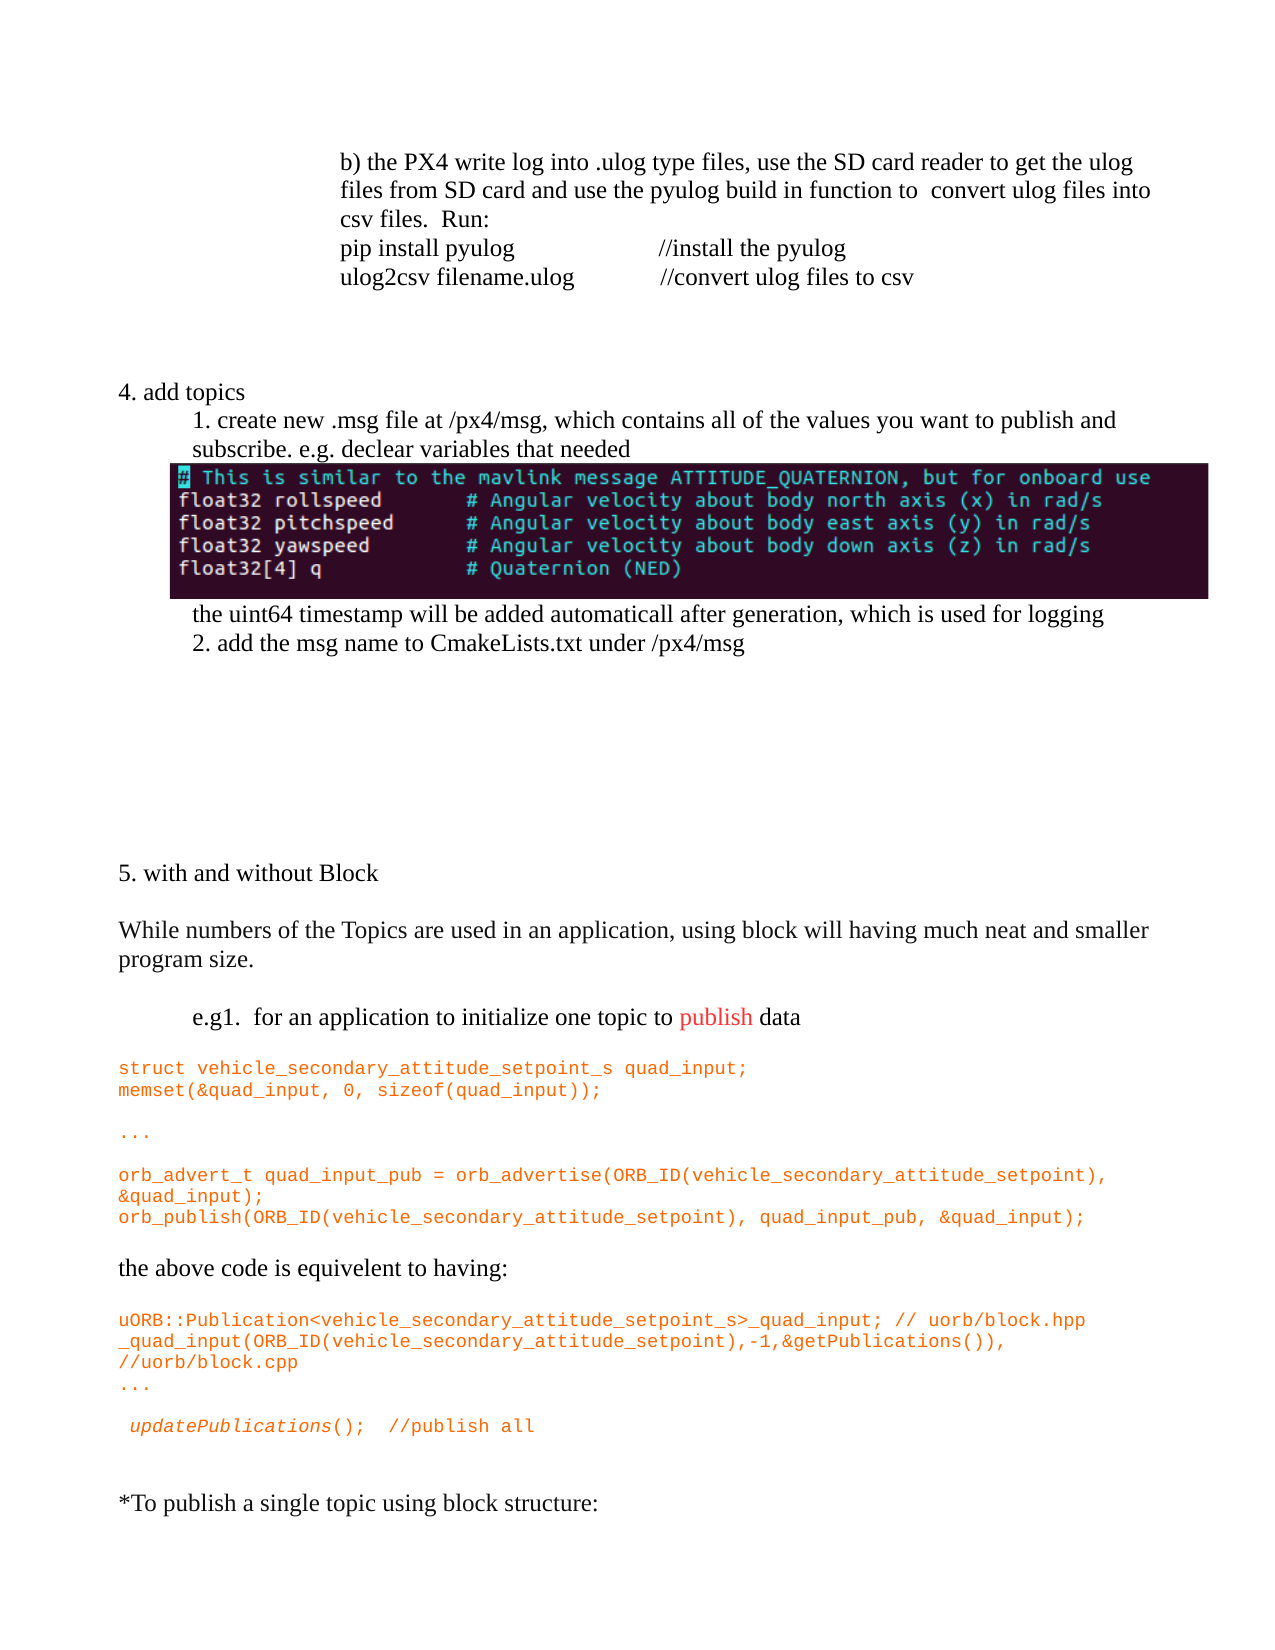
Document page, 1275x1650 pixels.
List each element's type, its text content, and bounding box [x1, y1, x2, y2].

text ulog2csv filename.ulog //convert ulog files to csv [118, 262, 1157, 291]
text memset(&quad_input, 0, sizeof(quad_input)); [118, 1080, 1157, 1102]
text e.g1. for an application to initialize one topic to publish data [118, 1002, 1157, 1030]
text 5. with and without Block [118, 858, 1157, 887]
text ... [118, 1123, 1157, 1144]
text 4. add topics [118, 377, 1157, 406]
text b) the PX4 write log into .ulog type files, use the SD card reader to get the ulog files from SD card and use the pyulog build in function to convert ulog files into csv files. Run: [118, 147, 1157, 233]
text _quad_input(ORB_ID(vehicle_secondary_attitude_setpoint),-1,&getPublications()), //uorb/block.cpp [118, 1332, 1157, 1374]
text 2. add the msg name to CmakeLists.txt under /px4/msg [118, 628, 1157, 657]
text uORB::Publication<vehicle_secondary_attitude_setpoint_s>_quad_input; // uorb/block.hpp [118, 1311, 1157, 1332]
text pip install pyulog //install the pyulog [118, 233, 1157, 262]
text While numbers of the Topics are used in an application, using block will having much neat and smaller program size. [118, 915, 1157, 973]
text 1. create new .msg file at /px4/msg, which contains all of the values you want to publish and subscribe. e.g. declear variables that needed [118, 406, 1157, 463]
text the above code is equivelent to having: [118, 1253, 1157, 1282]
text struct vehicle_secondary_attitude_setpoint_s quad_input; [118, 1059, 1157, 1080]
text orb_advert_t quad_input_pub = orb_advertise(ORB_ID(vehicle_secondary_attitude_setpoint), &quad_input); [118, 1165, 1157, 1208]
picture [169, 463, 1209, 599]
text updatePublications(); //publish all [118, 1417, 1157, 1438]
text the uint64 timestamp will be added automaticall after generation, which is used for logging [118, 463, 1157, 628]
text *To publish a single topic using block structure: [118, 1488, 1157, 1517]
text ... [118, 1374, 1157, 1396]
text orb_publish(ORB_ID(vehicle_secondary_attitude_setpoint), quad_input_pub, &quad_input); [118, 1208, 1157, 1229]
